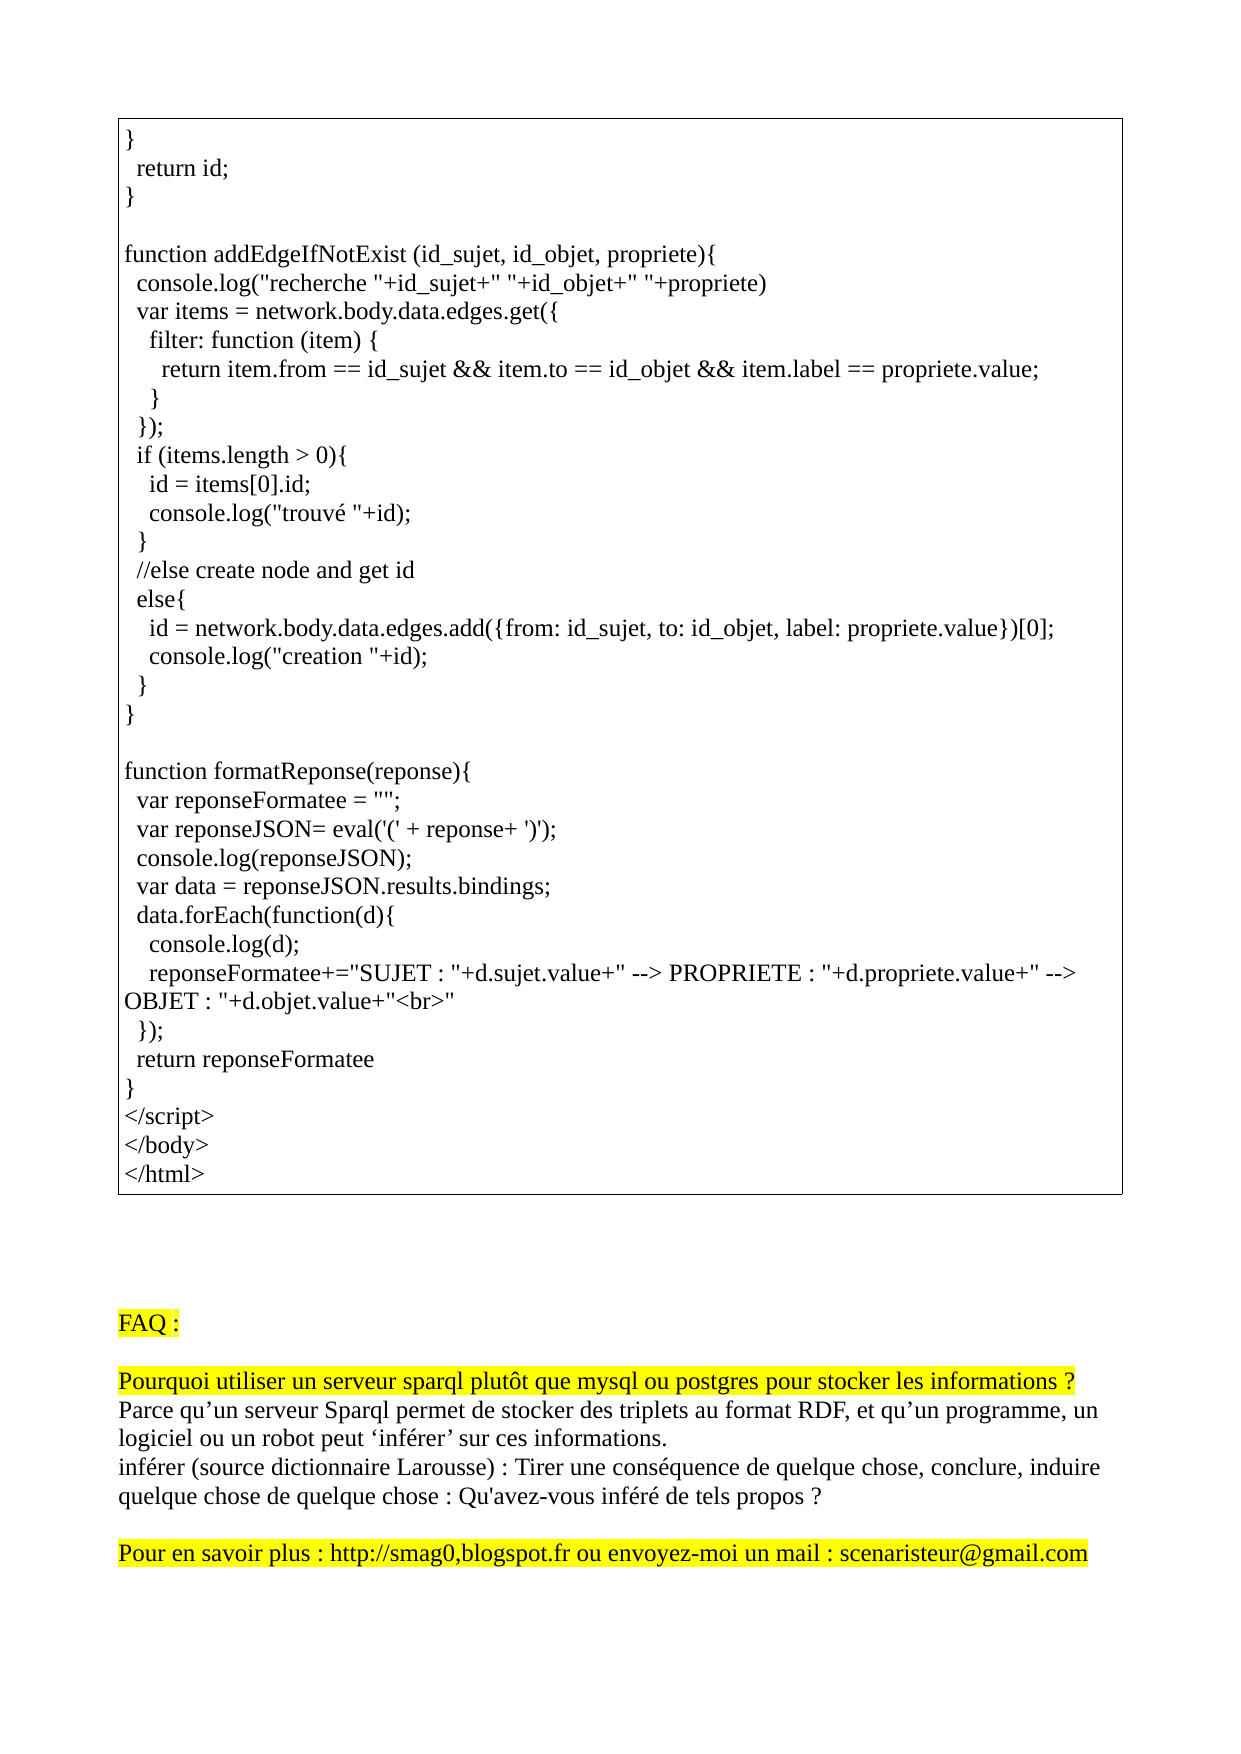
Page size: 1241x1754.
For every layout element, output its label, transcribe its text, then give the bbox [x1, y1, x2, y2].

text Pour en savoir plus : http://smag0,blogspot.fr ou envoyez-moi un mail : scenaristeur@gmail.com [118, 1538, 1122, 1567]
text Pourquoi utiliser un serveur sparql plutôt que mysql ou postgres pour stocker les informations ? [118, 1366, 1122, 1395]
table_header } return id; } function addEdgeIfNotExist (id_sujet, id_objet, propriete){ console.log("recherche "+id_sujet+" "+id_objet+" "+propriete) var items = network.body.data.edges.get({ filter: function (item) { return item.from == id_sujet && item.to == id_objet && item.label == propriete.value; } }); if (items.length > 0){ id = items[0].id; console.log("trouvé "+id); } //else create node and get id else{ id = network.body.data.edges.add({from: id_sujet, to: id_objet, label: propriete.value})[0]; console.log("creation "+id); } } function formatReponse(reponse){ var reponseFormatee = ""; var reponseJSON= eval('(' + reponse+ ')'); console.log(reponseJSON); var data = reponseJSON.results.bindings; data.forEach(function(d){ console.log(d); reponseFormatee+="SUJET : "+d.sujet.value+" --> PROPRIETE : "+d.propriete.value+" --> OBJET : "+d.objet.value+"<br>" }); return reponseFormatee } </script> </body> </html> [119, 119, 1122, 1193]
text Parce qu’un serveur Sparql permet de stocker des triplets au format RDF, et qu’un programme, un logiciel ou un robot peut ‘inférer’ sur ces informations. inférer (source dictionnaire Larousse) : Tirer une conséquence de quelque chose, conclure, induire quelque chose de quelque chose : Qu'avez-vous inféré de tels propos ? [118, 1395, 1122, 1510]
text FAQ : [118, 1308, 1122, 1337]
